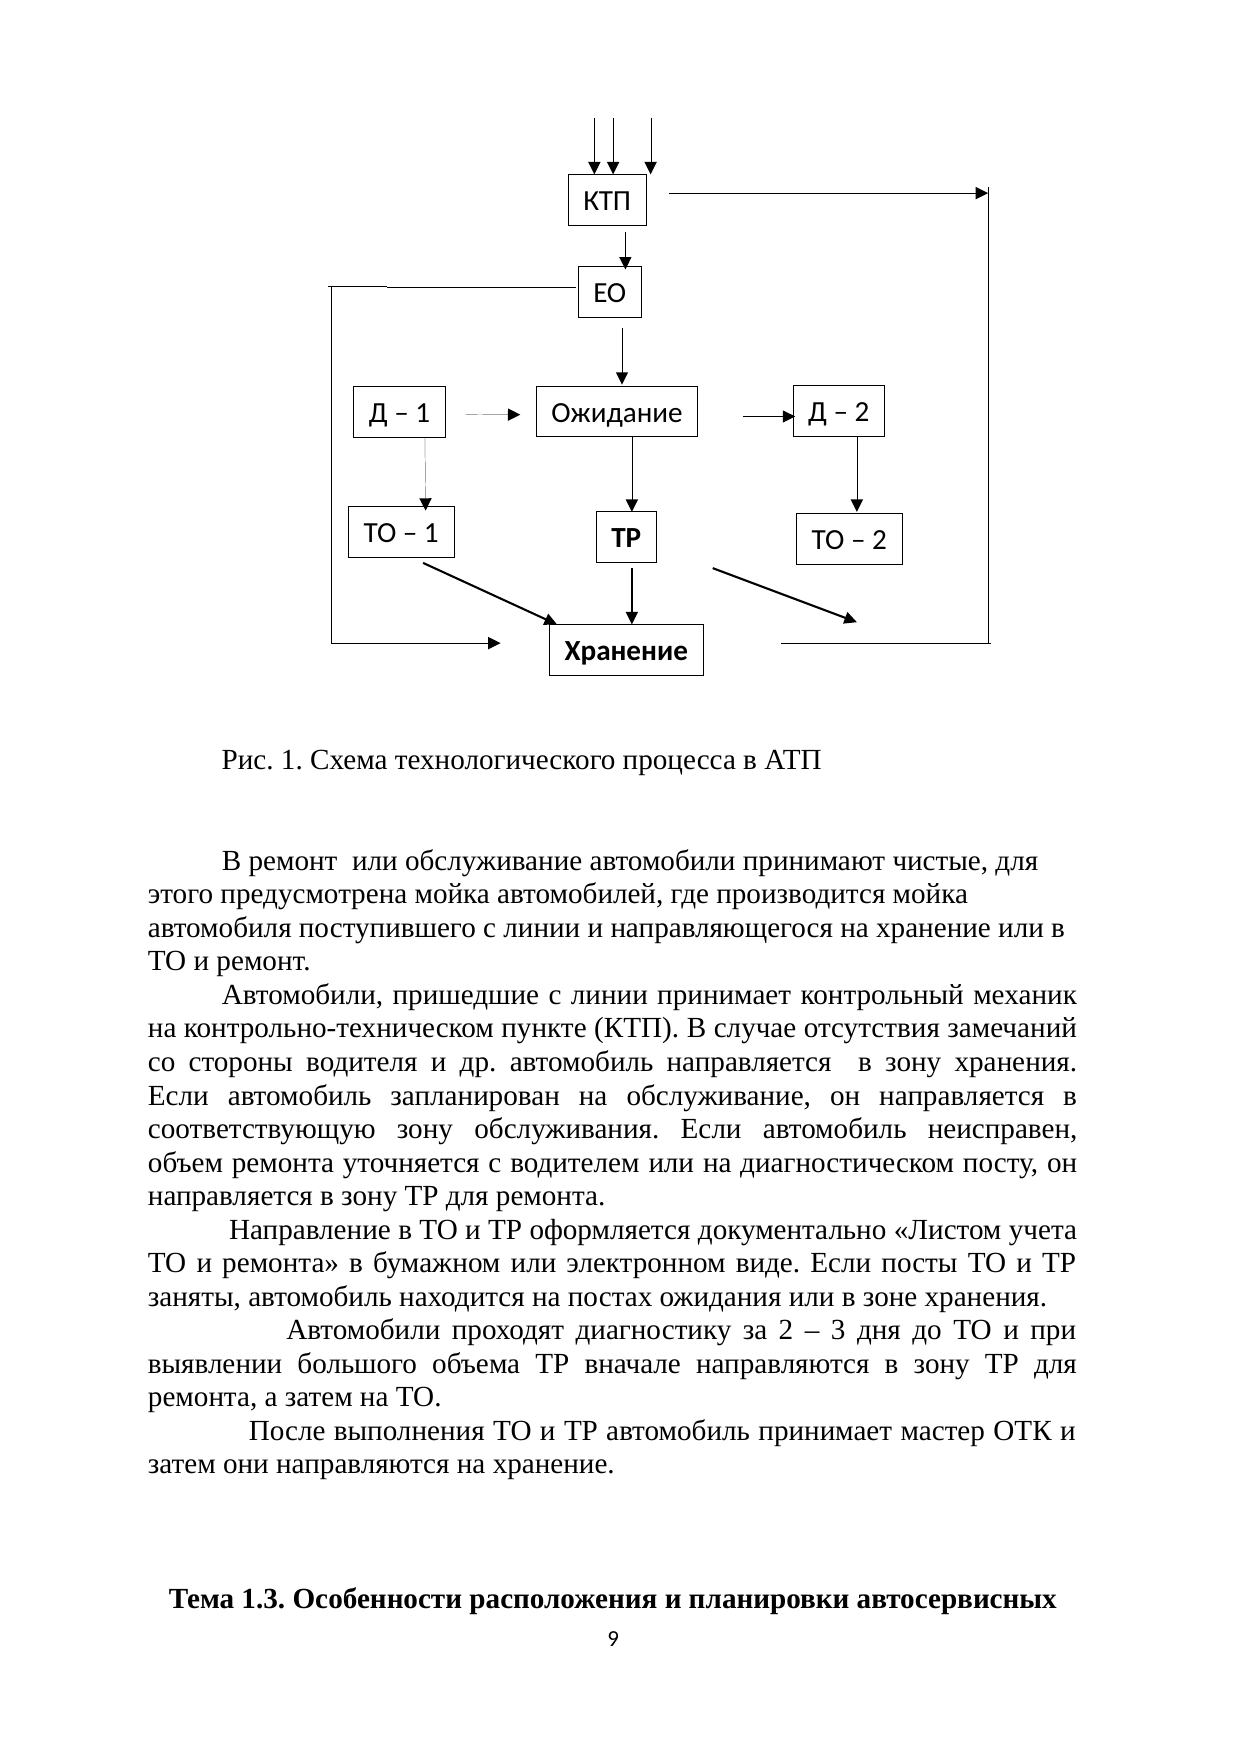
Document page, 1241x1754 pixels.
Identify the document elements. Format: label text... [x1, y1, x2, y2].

text Автомобили, пришедшие с линии принимает контрольный механик на контрольно-техническом пункте (КТП). В случае отсутствия замечаний со стороны водителя и др. автомобиль направляется в зону хранения. Если автомобиль запланирован на обслуживание, он направляется в соответствующую зону обслуживания. Если автомобиль неисправен, объем ремонта уточняется с водителем или на диагностическом посту, он направляется в зону ТР для ремонта. [148, 977, 1078, 1212]
text Тема 1.3. Особенности расположения и планировки автосервисных [148, 1581, 1078, 1614]
text В ремонт или обслуживание автомобили принимают чистые, для этого предусмотрена мойка автомобилей, где производится мойка автомобиля поступившего с линии и направляющегося на хранение или в ТО и ремонт. [148, 843, 1078, 977]
text Направление в ТО и ТР оформляется документально «Листом учета ТО и ремонта» в бумажном или электронном виде. Если посты ТО и ТР заняты, автомобиль находится на постах ожидания или в зоне хранения. [148, 1212, 1078, 1312]
text Рис. 1. Схема технологического процесса в АТП [148, 742, 1078, 776]
text Автомобили проходят диагностику за 2 – 3 дня до ТО и при выявлении большого объема ТР вначале направляются в зону ТР для ремонта, а затем на ТО. [148, 1312, 1078, 1413]
text После выполнения ТО и ТР автомобиль принимает мастер ОТК и затем они направляются на хранение. [148, 1413, 1078, 1480]
